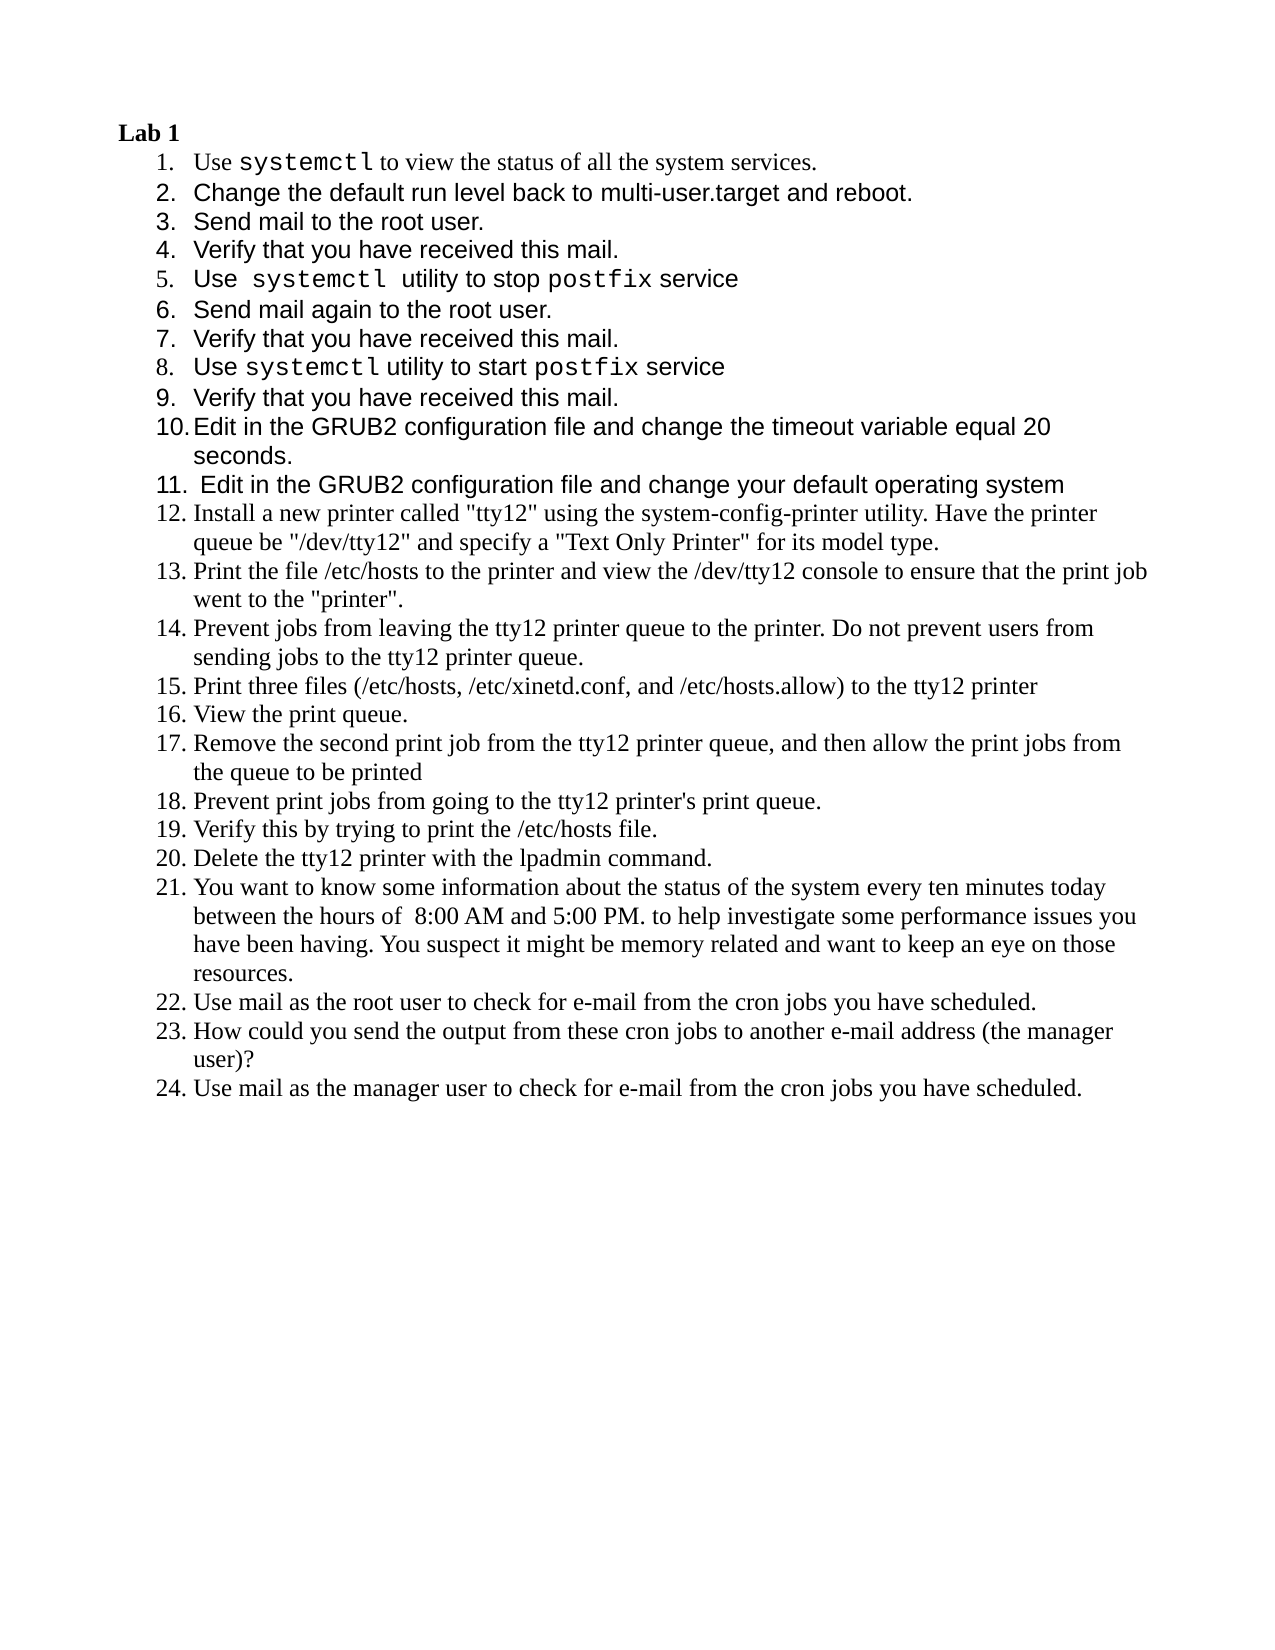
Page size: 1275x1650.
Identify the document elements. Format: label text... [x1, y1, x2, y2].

list Use mail as the root user to check for e-mail from the cron jobs you have scheduled. [156, 987, 1157, 1016]
list Prevent print jobs from going to the tty12 printer's print queue. [156, 786, 1157, 814]
list Change the default run level back to multi-user.target and reboot. [156, 178, 1157, 206]
list Verify this by trying to print the /etc/hosts file. [156, 814, 1157, 843]
list Verify that you have received this mail. [156, 383, 1157, 412]
list Use mail as the manager user to check for e-mail from the cron jobs you have scheduled. [156, 1073, 1157, 1102]
list Verify that you have received this mail. [156, 324, 1157, 352]
list Use systemctl utility to stop postfix service [156, 264, 1157, 295]
list Print the file /etc/hosts to the printer and view the /dev/tty12 console to ensure that the print job went to the "printer". [156, 556, 1157, 613]
text Lab 1 [118, 118, 1157, 147]
list Use systemctl utility to start postfix service [156, 352, 1157, 383]
list Prevent jobs from leaving the tty12 printer queue to the printer. Do not prevent users from sending jobs to the tty12 printer queue. [156, 613, 1157, 671]
list How could you send the output from these cron jobs to another e-mail address (the manager user)? [156, 1016, 1157, 1073]
list Send mail to the root user. [156, 206, 1157, 235]
list Edit in the GRUB2 configuration file and change the timeout variable equal 20 seconds. [156, 412, 1157, 469]
list Remove the second print job from the tty12 printer queue, and then allow the print jobs from the queue to be printed [156, 728, 1157, 786]
list View the print queue. [156, 699, 1157, 728]
list Send mail again to the root user. [156, 295, 1157, 324]
list Install a new printer called "tty12" using the system-config-printer utility. Have the printer queue be "/dev/tty12" and specify a "Text Only Printer" for its model type. [156, 498, 1157, 556]
list Use systemctl to view the status of all the system services. [156, 147, 1157, 178]
list You want to know some information about the status of the system every ten minutes today between the hours of 8:00 AM and 5:00 PM. to help investigate some performance issues you have been having. You suspect it might be memory related and want to keep an eye on those resources. [156, 872, 1157, 987]
list Verify that you have received this mail. [156, 235, 1157, 264]
list Edit in the GRUB2 configuration file and change your default operating system [156, 469, 1157, 498]
list Delete the tty12 printer with the lpadmin command. [156, 843, 1157, 872]
list Print three files (/etc/hosts, /etc/xinetd.conf, and /etc/hosts.allow) to the tty12 printer [156, 671, 1157, 699]
